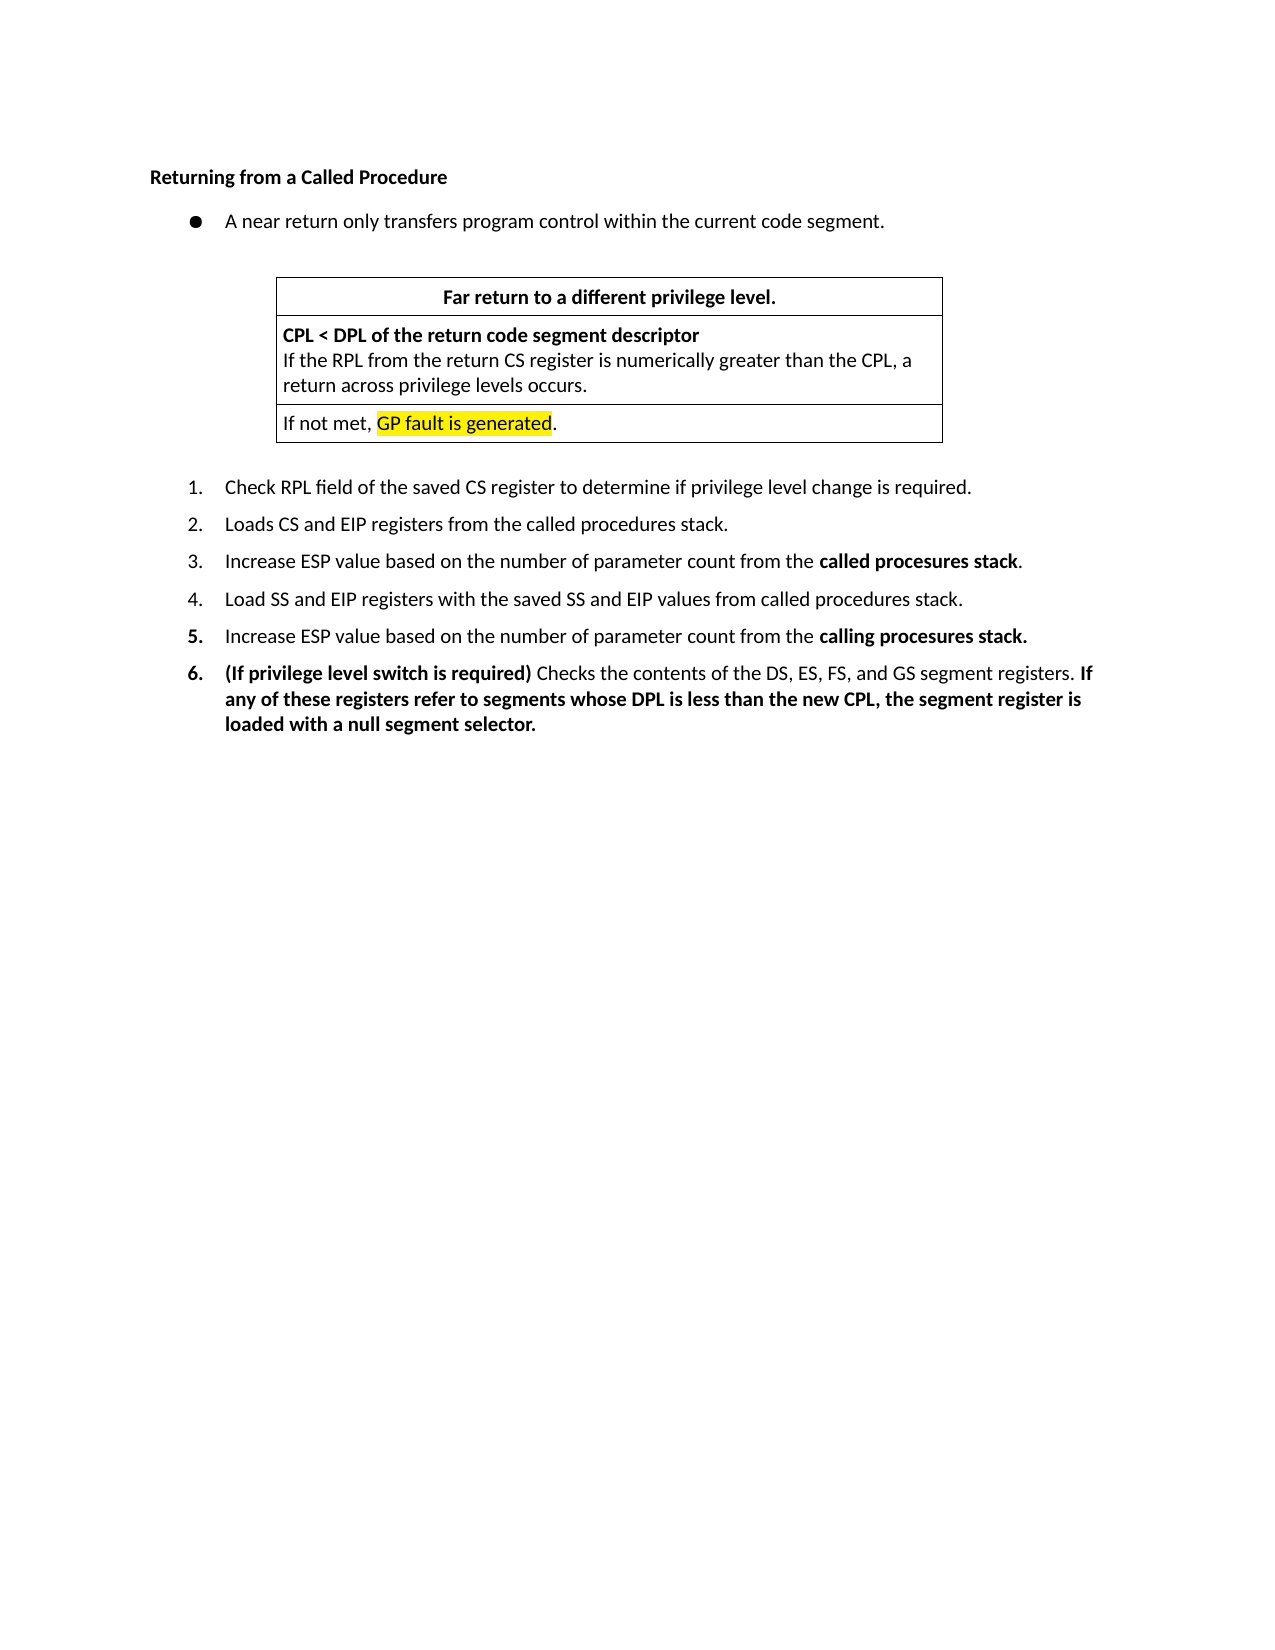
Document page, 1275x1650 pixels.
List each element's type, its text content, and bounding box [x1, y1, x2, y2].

table_header Far return to a different privilege level. [277, 278, 942, 315]
table_cell CPL < DPL of the return code segment descriptor If the RPL from the return CS register is numerically greater than the CPL, a return across privilege levels occurs. [277, 316, 942, 404]
list Check RPL field of the saved CS register to determine if privilege level change is required. [187, 474, 1125, 499]
list (If privilege level switch is required) Checks the contents of the DS, ES, FS, and GS segment registers. If any of these registers refer to segments whose DPL is less than the new CPL, the segment register is loaded with a null segment selector. [187, 661, 1125, 737]
list Load SS and EIP registers with the saved SS and EIP values from called procedures stack. [187, 586, 1125, 611]
list Increase ESP value based on the number of parameter count from the calling procesures stack. [187, 623, 1125, 649]
list A near return only transfers program control within the current code segment. [187, 208, 1125, 234]
list Loads CS and EIP registers from the called procedures stack. [187, 511, 1125, 537]
subtitle Returning from a Called Procedure [150, 164, 1125, 190]
list Increase ESP value based on the number of parameter count from the called procesures stack. [187, 549, 1125, 574]
table_cell If not met, GP fault is generated. [277, 405, 942, 442]
